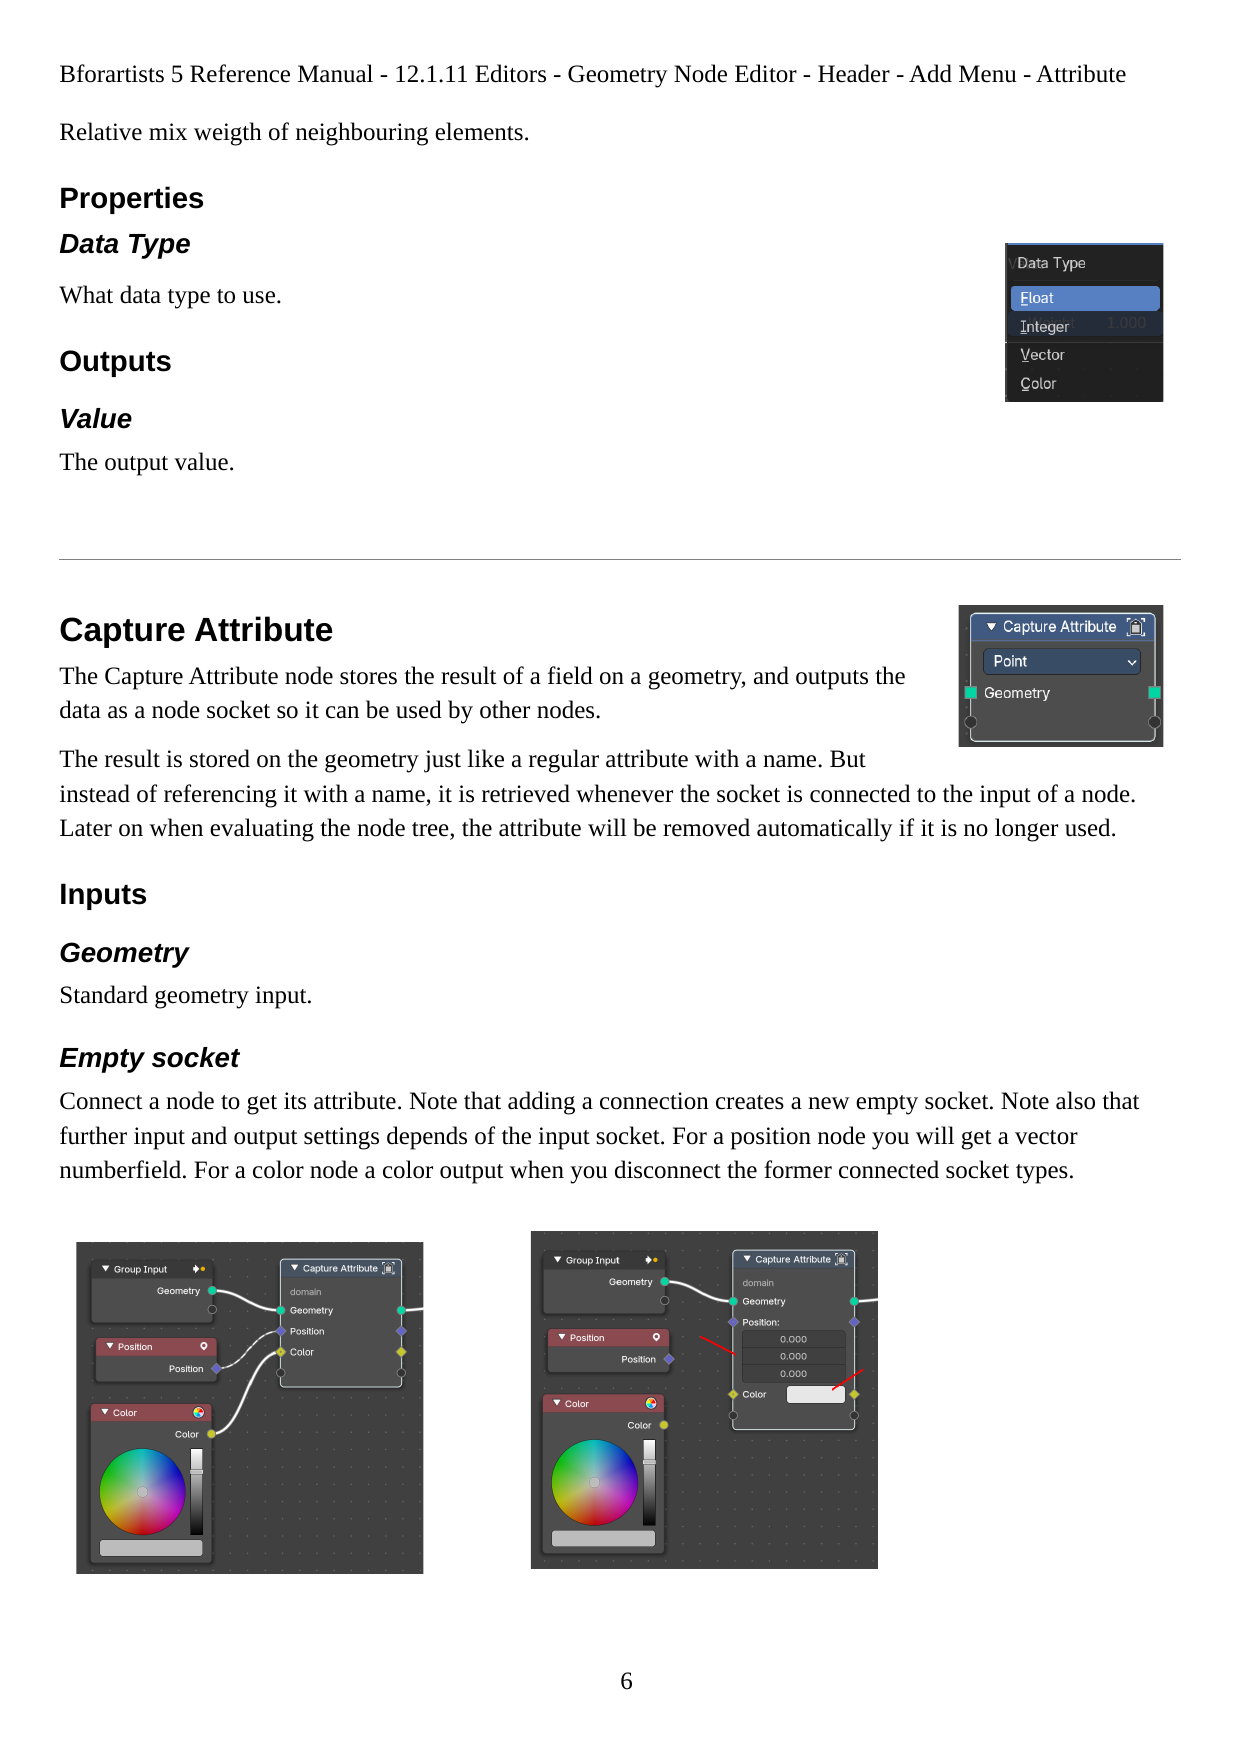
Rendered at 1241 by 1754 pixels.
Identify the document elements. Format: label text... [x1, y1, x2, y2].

subtitle [1164, 610, 1181, 648]
subtitle Capture Attribute [59, 610, 958, 648]
subtitle Empty socket [59, 1042, 1181, 1074]
text What data type to use. [59, 280, 1005, 309]
text Standard geometry input. [59, 980, 1181, 1009]
subtitle Outputs [59, 344, 1005, 377]
subtitle Inputs [59, 877, 1181, 911]
text The Capture Attribute node stores the result of a field on a geometry, and outputs the data as a node socket so it can be used by other nodes. [59, 661, 958, 724]
subtitle [1164, 344, 1181, 377]
text The output value. [59, 447, 1181, 476]
picture [1005, 243, 1164, 402]
text Data Type [59, 227, 1181, 259]
text [1164, 280, 1181, 309]
picture [76, 1242, 424, 1574]
text Relative mix weigth of neighbouring elements. [59, 117, 1181, 146]
picture [530, 1231, 878, 1569]
picture [958, 605, 1164, 747]
text The result is stored on the geometry just like a regular attribute with a name. But instead of referencing it with a name, it is retrieved whenever the socket is connected to the input of a node. Later on when evaluating the node tree, the attribute will be removed automatically if it is no longer used. [59, 744, 1181, 842]
subtitle Geometry [59, 936, 1181, 968]
subtitle Value [59, 402, 1181, 434]
text Connect a node to get its attribute. Note that adding a connection creates a new empty socket. Note also that further input and output settings depends of the input socket. For a position node you will get a vector numberfield. For a color node a color output when you disconnect the former connected socket types. [59, 1086, 1181, 1184]
subtitle Properties [59, 181, 1181, 215]
